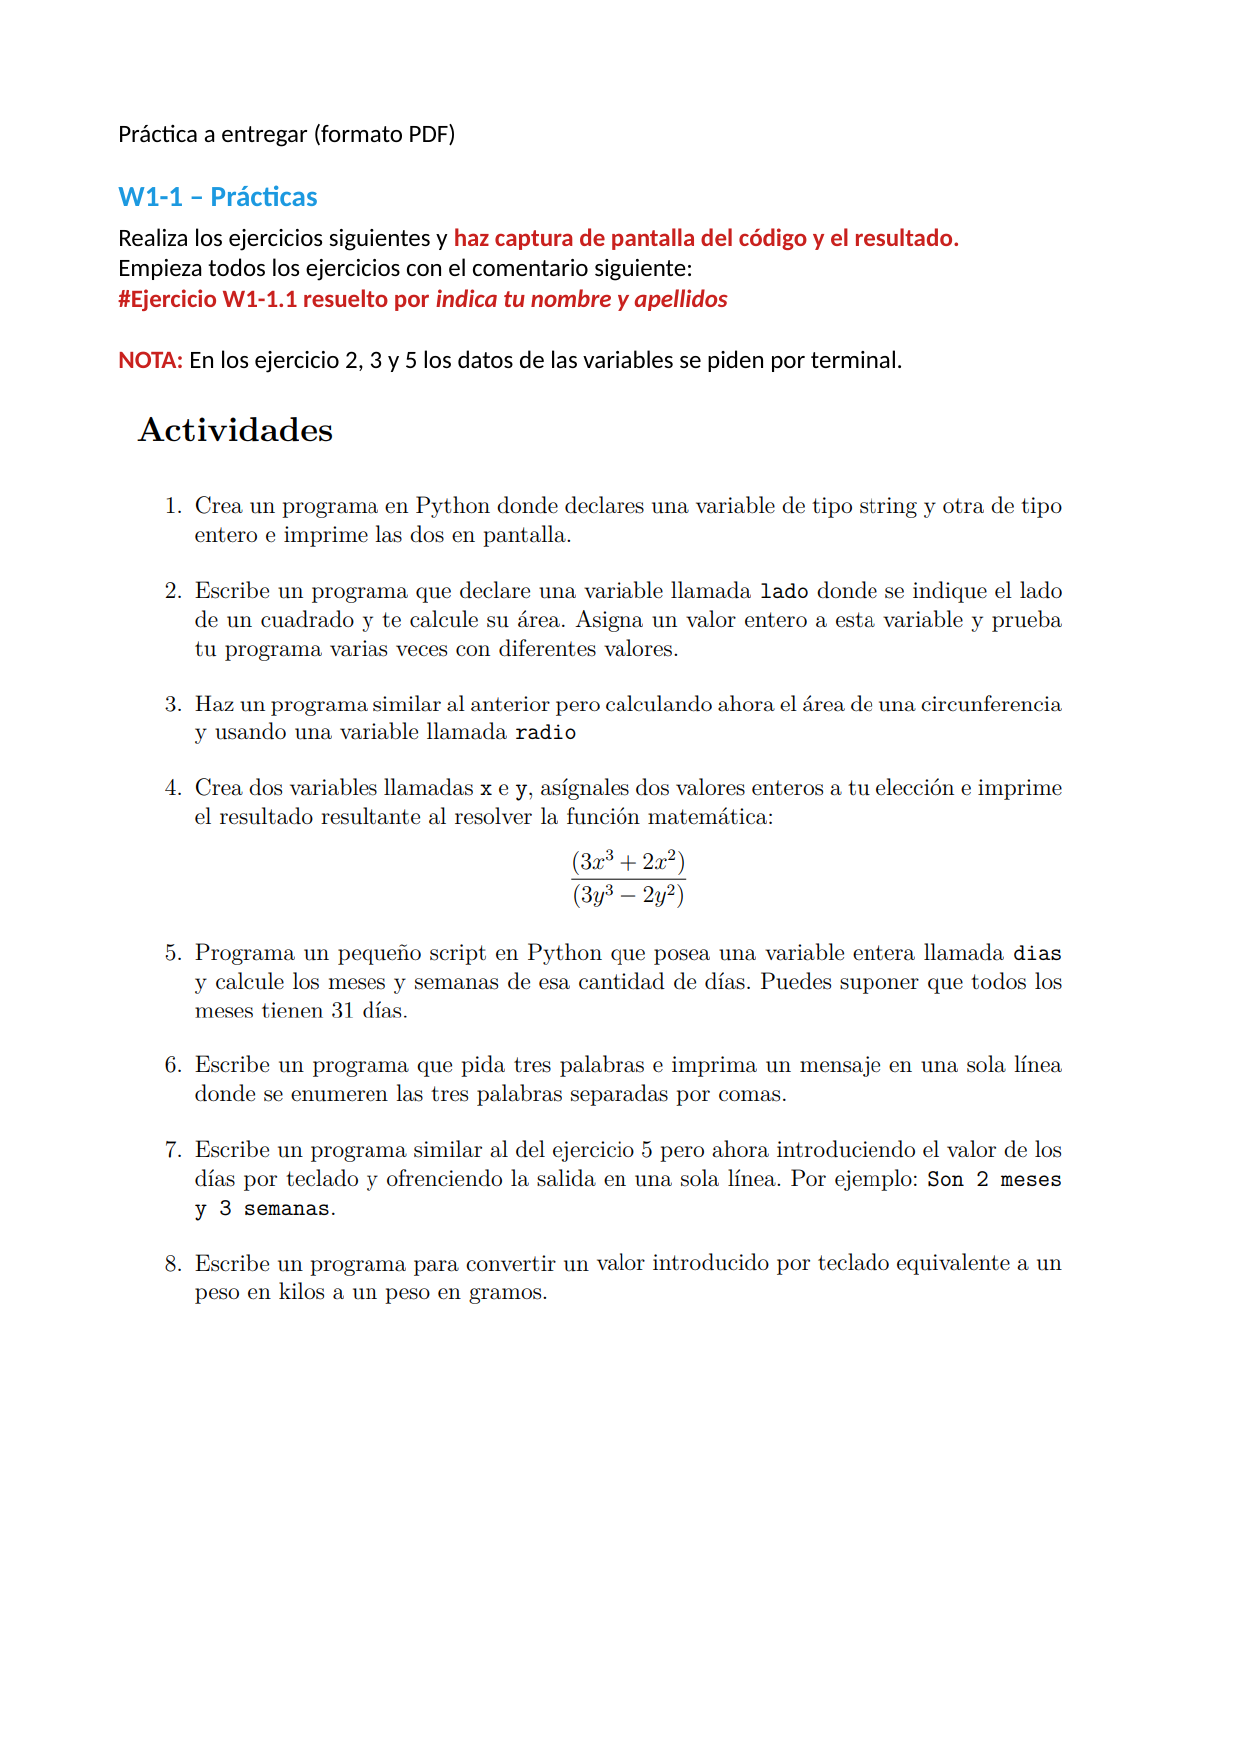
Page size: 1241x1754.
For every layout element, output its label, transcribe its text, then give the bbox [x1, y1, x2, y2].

text #Ejercicio W1-1.1 resuelto por indica tu nombre y apellidos [118, 283, 1122, 313]
text NOTA: En los ejercicio 2, 3 y 5 los datos de las variables se piden por terminal. [118, 344, 1122, 374]
text Empieza todos los ejercicios con el comentario siguiente: [118, 252, 1122, 283]
subtitle W1-1 – Prácticas [118, 178, 1122, 213]
text Práctica a entregar (formato PDF) [118, 118, 1122, 149]
text Realiza los ejercicios siguientes y haz captura de pantalla del código y el resultado. [118, 222, 1122, 252]
picture [118, 399, 1123, 1327]
